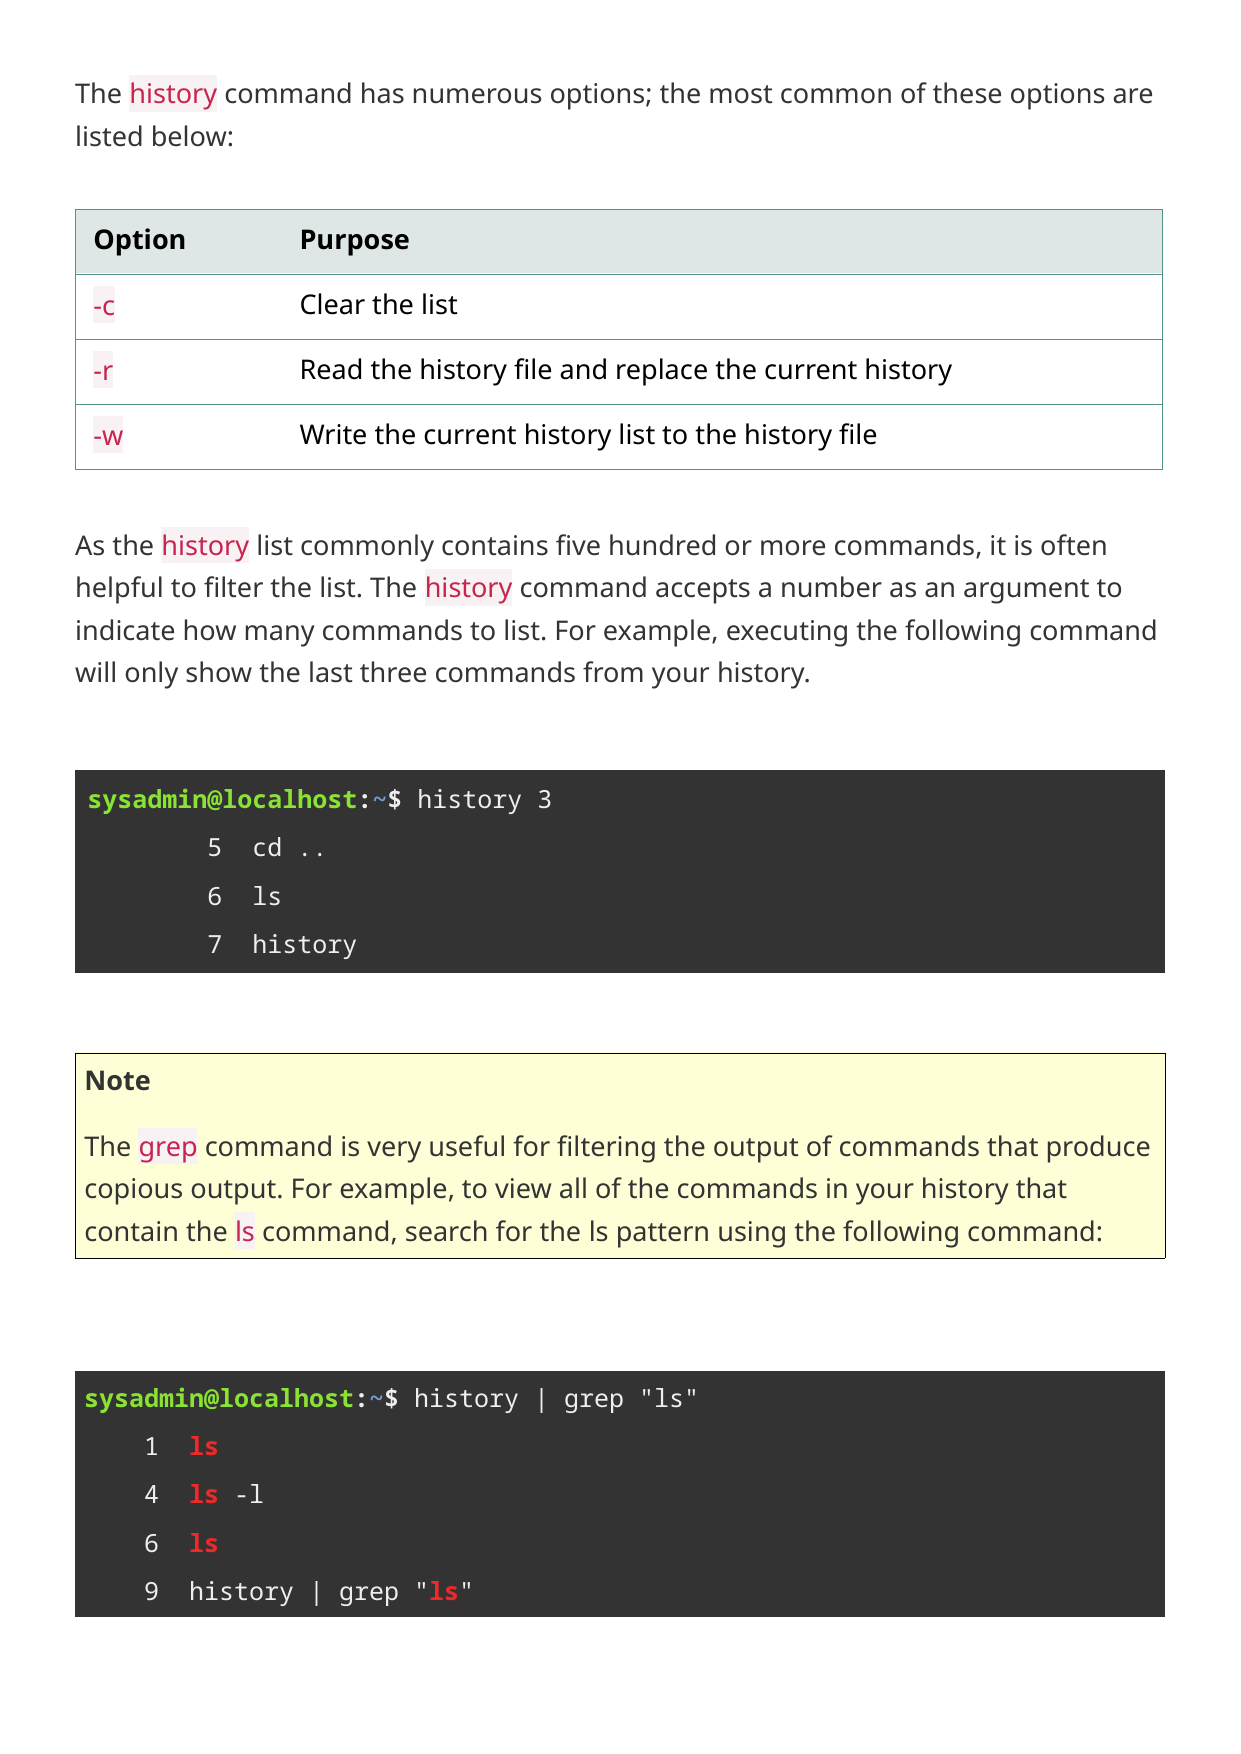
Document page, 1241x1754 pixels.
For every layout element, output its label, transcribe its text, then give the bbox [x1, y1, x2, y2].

text As the history list commonly contains five hundred or more commands, it is often helpful to filter the list. The history command accepts a number as an argument to indicate how many commands to list. For example, executing the following command will only show the last three commands from your history. [75, 527, 1165, 691]
text 5 cd .. [75, 818, 1165, 864]
text 4 ls -l [75, 1468, 1165, 1511]
table_cell Write the current history list to the history file [281, 405, 1162, 468]
table_cell Clear the list [281, 275, 1162, 338]
text 6 ls [75, 866, 1165, 912]
table_cell -w [76, 405, 281, 468]
text Note [76, 1054, 1165, 1098]
text The history command has numerous options; the most common of these options are listed below: [75, 75, 1165, 154]
text sysadmin@localhost:~$ history | grep "ls" [75, 1371, 1165, 1414]
table_cell -c [76, 275, 281, 338]
table_cell -r [76, 340, 281, 403]
table_header Purpose [281, 210, 1162, 273]
text 7 history [75, 915, 1165, 973]
text 1 ls [75, 1420, 1165, 1463]
table_header Option [76, 210, 281, 273]
text 6 ls [75, 1516, 1165, 1559]
text ‌⁠​​⁠​ [75, 175, 1165, 204]
text The grep command is very useful for filtering the output of commands that produce copious output. For example, to view all of the commands in your history that contain the ls command, search for the ls pattern using the following command: [76, 1118, 1165, 1258]
text sysadmin@localhost:~$ history 3 [75, 770, 1165, 816]
table_cell Read the history file and replace the current history [281, 340, 1162, 403]
text 9 history | grep "ls" [75, 1565, 1165, 1617]
